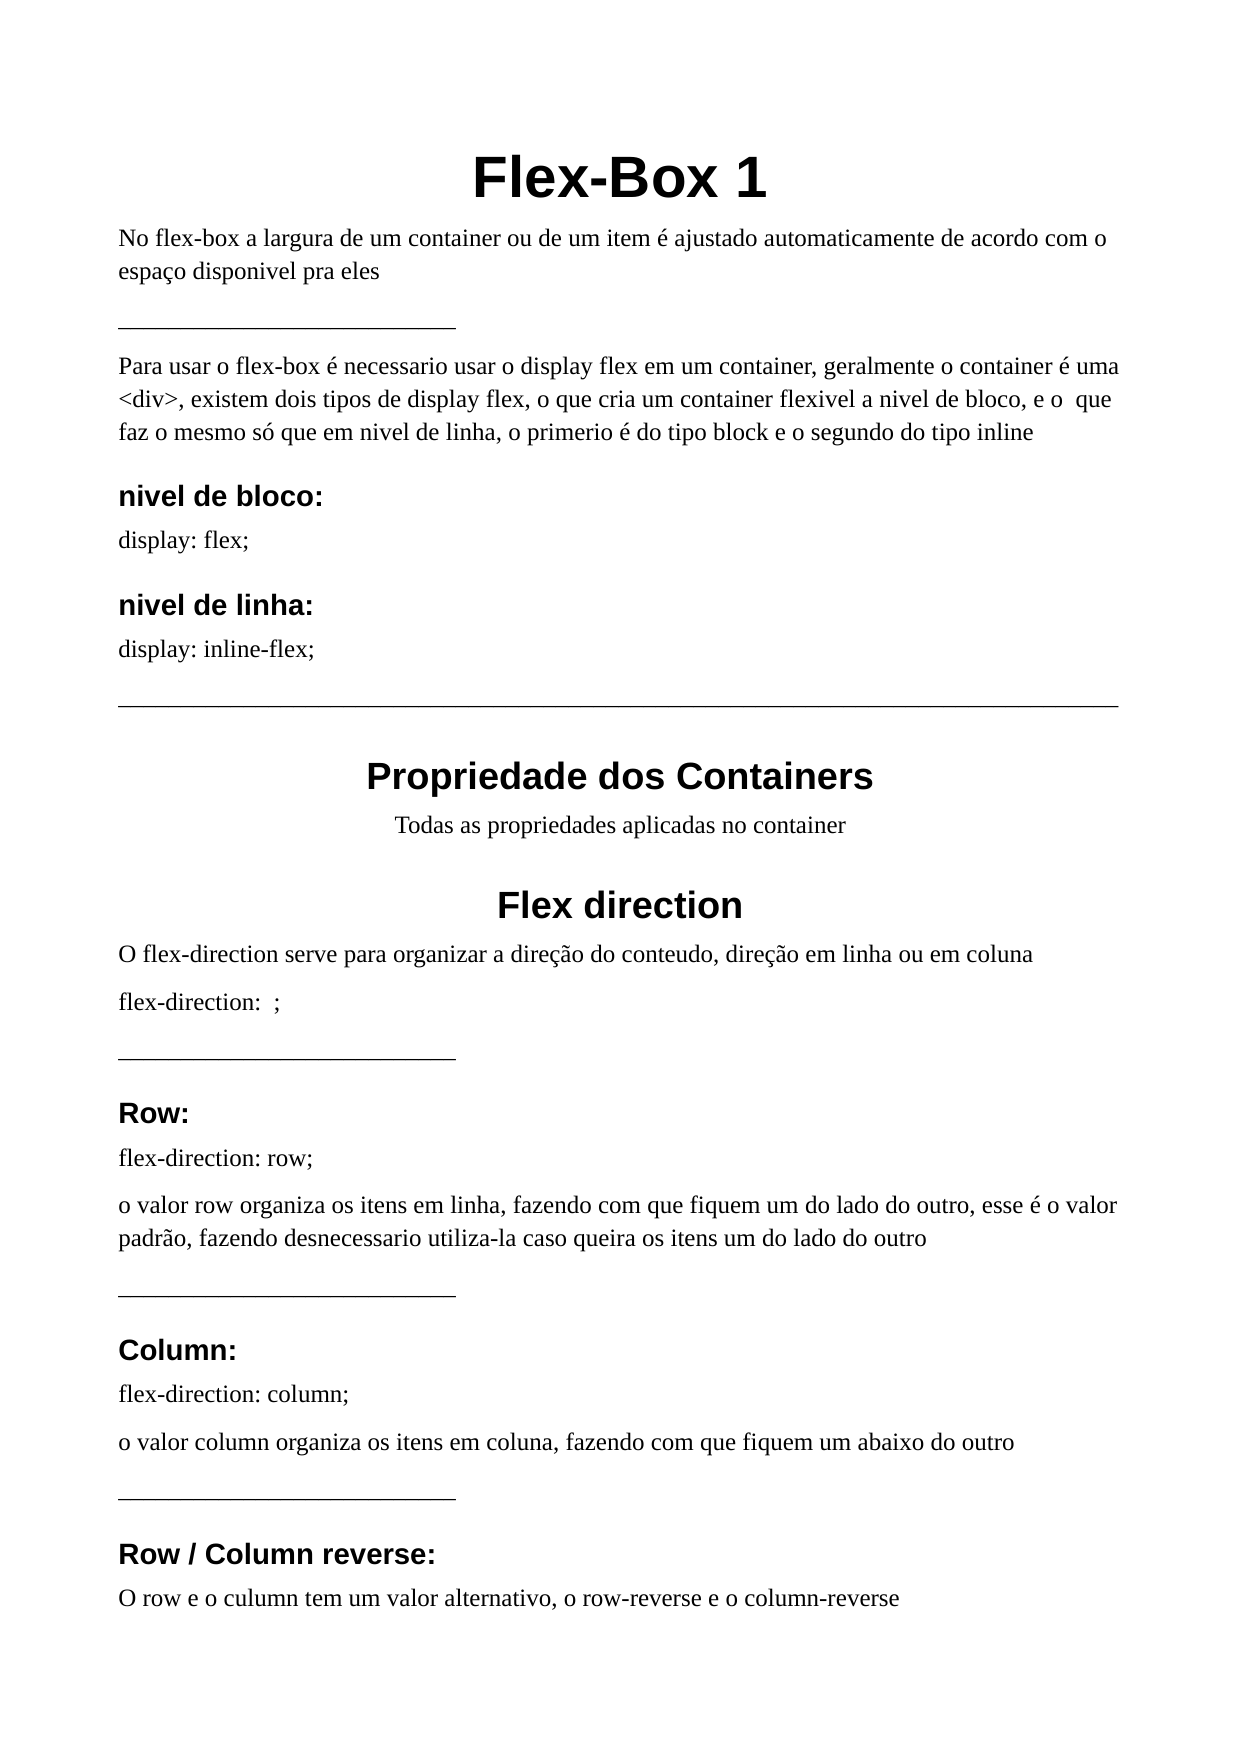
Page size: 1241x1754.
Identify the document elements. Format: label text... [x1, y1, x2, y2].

text ________________________________________________________________________________ [118, 681, 1122, 710]
text display: flex; [118, 525, 1122, 554]
text No flex-box a largura de um container ou de um item é ajustado automaticamente de acordo com o espaço disponivel pra eles [118, 223, 1122, 284]
text o valor column organiza os itens em coluna, fazendo com que fiquem um abaixo do outro [118, 1427, 1122, 1456]
subtitle Column: [118, 1333, 1122, 1367]
text display: inline-flex; [118, 634, 1122, 663]
text Todas as propriedades aplicadas no container [118, 810, 1122, 839]
subtitle Row / Column reverse: [118, 1537, 1122, 1570]
text ___________________________ [118, 1034, 1122, 1063]
subtitle nivel de bloco: [118, 479, 1122, 513]
subtitle Row: [118, 1096, 1122, 1130]
text Para usar o flex-box é necessario usar o display flex em um container, geralmente o container é uma <div>, existem dois tipos de display flex, o que cria um container flexivel a nivel de bloco, e o que faz o mesmo só que em nivel de linha, o primerio é do tipo block e o segundo do tipo inline [118, 351, 1122, 446]
text ___________________________ [118, 1271, 1122, 1299]
text o valor row organiza os itens em linha, fazendo com que fiquem um do lado do outro, esse é o valor padrão, fazendo desnecessario utiliza-la caso queira os itens um do lado do outro [118, 1190, 1122, 1252]
text flex-direction: row; [118, 1143, 1122, 1171]
text ___________________________ [118, 303, 1122, 332]
text flex-direction: ; [118, 987, 1122, 1015]
text ___________________________ [118, 1474, 1122, 1503]
subtitle Propriedade dos Containers [118, 754, 1122, 798]
text O row e o culumn tem um valor alternativo, o row-reverse e o column-reverse [118, 1583, 1122, 1612]
title Flex-Box 1 [118, 143, 1122, 210]
text flex-direction: column; [118, 1379, 1122, 1408]
text O flex-direction serve para organizar a direção do conteudo, direção em linha ou em coluna [118, 939, 1122, 968]
subtitle nivel de linha: [118, 588, 1122, 621]
subtitle Flex direction [118, 883, 1122, 926]
